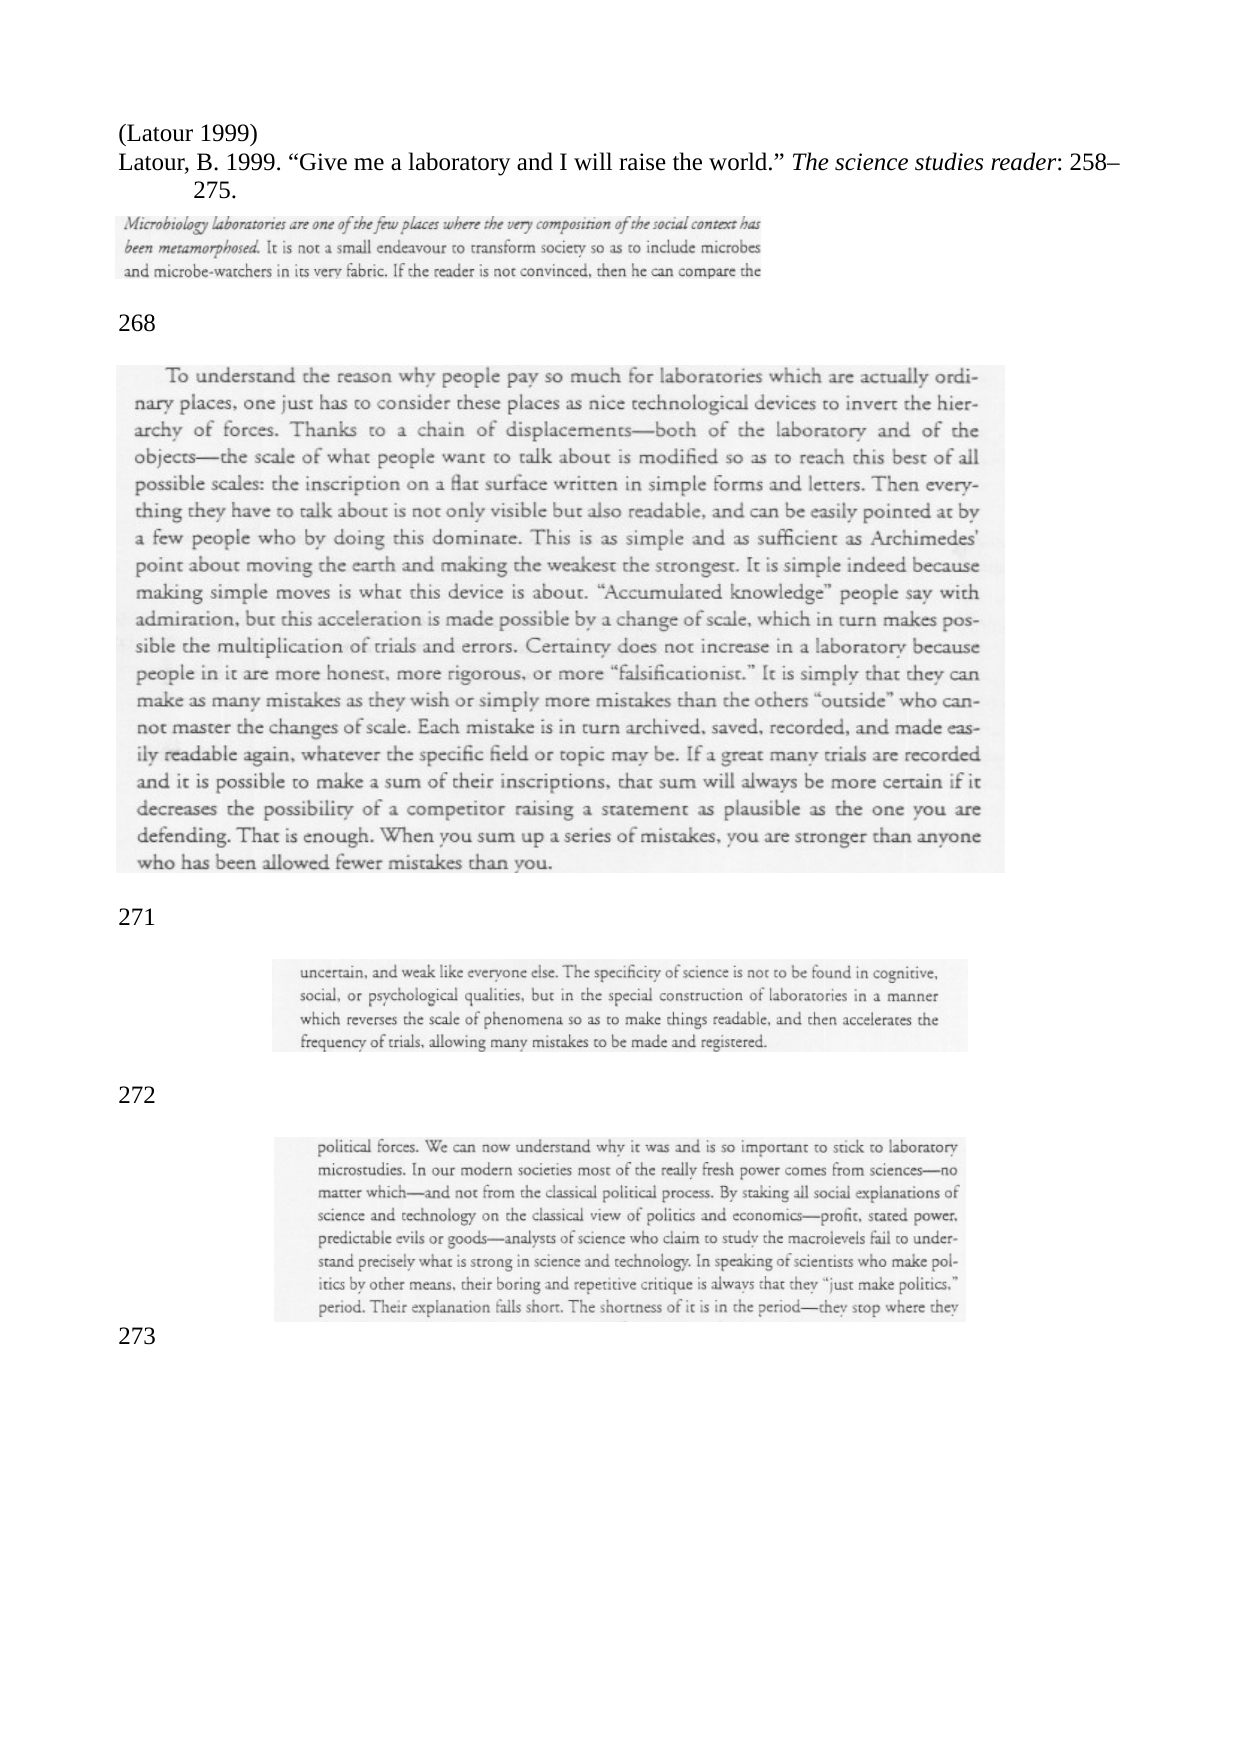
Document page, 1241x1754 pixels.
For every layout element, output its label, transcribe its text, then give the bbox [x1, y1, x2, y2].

text 272 [118, 1080, 1122, 1109]
text (Latour 1999) [118, 118, 1122, 147]
text 268 [118, 308, 1122, 336]
text 273 [118, 1138, 1122, 1350]
text 271 [118, 902, 1122, 931]
text Latour, B. 1999. “Give me a laboratory and I will raise the world.” The science studies reader: 258–275. [118, 147, 1122, 204]
